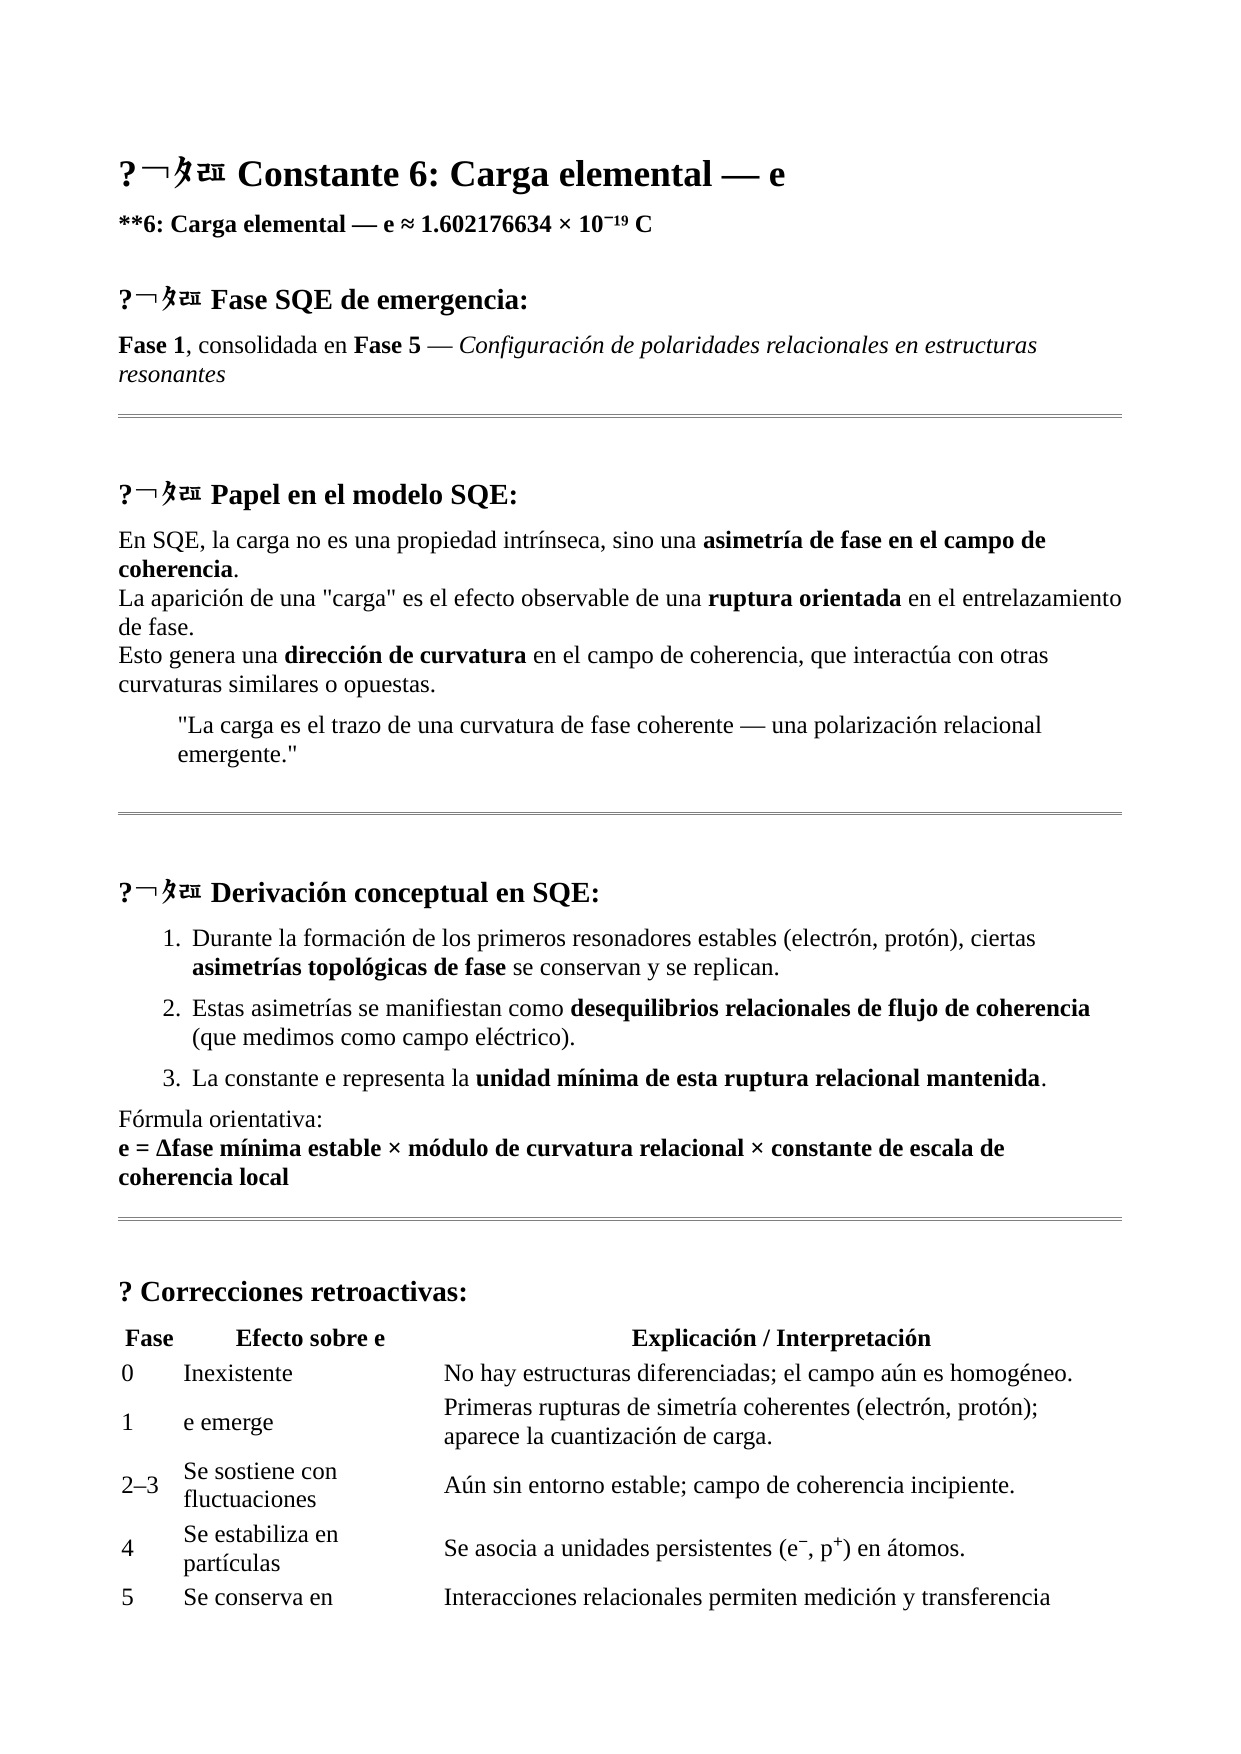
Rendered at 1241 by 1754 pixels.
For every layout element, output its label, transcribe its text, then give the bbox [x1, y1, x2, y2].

list Durante la formación de los primeros resonadores estables (electrón, protón), ciertas asimetrías topológicas de fase se conservan y se replican. [162, 923, 1122, 981]
table_cell Se asocia a unidades persistentes (e⁻, p⁺) en átomos. [441, 1516, 1122, 1579]
list Estas asimetrías se manifiestan como desequilibrios relacionales de flujo de coherencia (que medimos como campo eléctrico). [162, 993, 1122, 1051]
text **6: Carga elemental — e ≈ 1.602176634 × 10⁻¹⁹ C [118, 209, 1122, 238]
table_cell Se conserva en [180, 1580, 441, 1614]
table_cell No hay estructuras diferenciadas; el campo aún es homogéneo. [441, 1355, 1122, 1389]
text En SQE, la carga no es una propiedad intrínseca, sino una asimetría de fase en el campo de coherencia. La aparición de una "carga" es el efecto observable de una ruptura orientada en el entrelazamiento de fase. Esto genera una dirección de curvatura en el campo de coherencia, que interactúa con otras curvaturas similares o opuestas. [118, 526, 1122, 698]
table_header Explicación / Interpretación [441, 1320, 1122, 1355]
subtitle ?￢ﾀﾯDerivación conceptual en SQE: [118, 869, 1122, 911]
text Fase 1, consolidada en Fase 5 — Configuración de polaridades relacionales en estructuras resonantes [118, 330, 1122, 388]
subtitle ?￢ﾀﾯPapel en el modelo SQE: [118, 471, 1122, 513]
text "La carga es el trazo de una curvatura de fase coherente — una polarización relacional emergente." [177, 711, 1063, 768]
table_cell Se sostiene con fluctuaciones [180, 1453, 441, 1516]
text Fórmula orientativa: e = Δfase mínima estable × módulo de curvatura relacional × constante de escala de coherencia local [118, 1104, 1122, 1191]
table_cell 5 [118, 1580, 180, 1614]
subtitle ?￢ﾀﾯConstante 6: Carga elemental — e [118, 143, 1122, 197]
table_cell 4 [118, 1516, 180, 1579]
list La constante e representa la unidad mínima de esta ruptura relacional mantenida. [162, 1063, 1122, 1092]
table_cell Aún sin entorno estable; campo de coherencia incipiente. [441, 1453, 1122, 1516]
table_cell Interacciones relacionales permiten medición y transferencia [441, 1580, 1122, 1614]
subtitle ? Correcciones retroactivas: [118, 1274, 1122, 1308]
table_cell Inexistente [180, 1355, 441, 1389]
table_cell Se estabiliza en partículas [180, 1516, 441, 1579]
subtitle ?￢ﾀﾯFase SQE de emergencia: [118, 276, 1122, 318]
table_cell 0 [118, 1355, 180, 1389]
table_header Efecto sobre e [180, 1320, 441, 1355]
table_header Fase [118, 1320, 180, 1355]
table_cell e emerge [180, 1390, 441, 1453]
table_cell Primeras rupturas de simetría coherentes (electrón, protón); aparece la cuantización de carga. [441, 1390, 1122, 1453]
table_cell 1 [118, 1390, 180, 1453]
table_cell 2–3 [118, 1453, 180, 1516]
